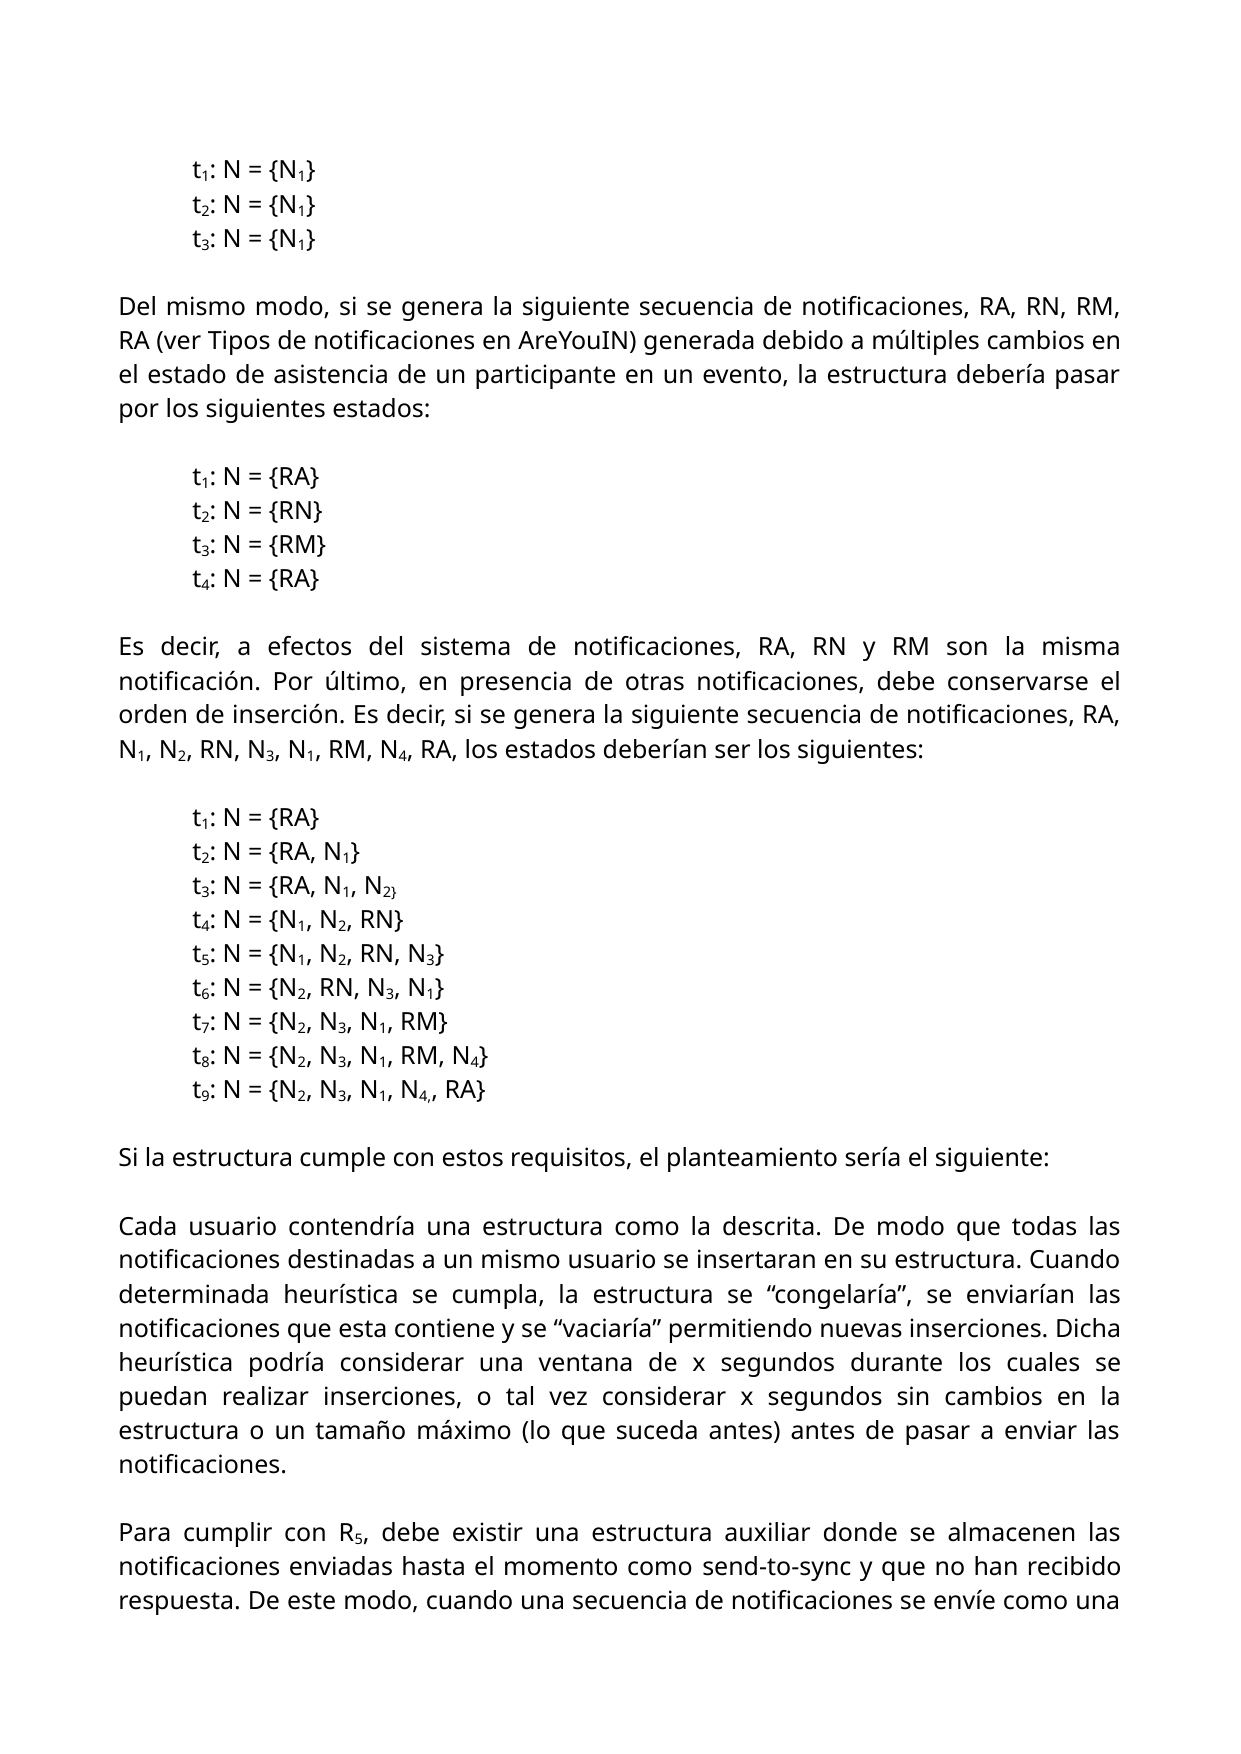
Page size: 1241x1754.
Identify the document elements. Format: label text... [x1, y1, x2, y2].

text t5: N = {N1, N2, RN, N3} [192, 936, 1122, 970]
text t1: N = {RA} [192, 459, 1122, 493]
text t1: N = {N1} [192, 152, 1122, 186]
text t4: N = {RA} [192, 561, 1122, 595]
text t7: N = {N2, N3, N1, RM} [192, 1004, 1122, 1038]
text t8: N = {N2, N3, N1, RM, N4} [192, 1038, 1122, 1072]
text Del mismo modo, si se genera la siguiente secuencia de notificaciones, RA, RN, RM, RA (ver Tipos de notificaciones en AreYouIN) generada debido a múltiples cambios en el estado de asistencia de un participante en un evento, la estructura debería pasar por los siguientes estados: [118, 288, 1122, 425]
text t2: N = {RA, N1} [192, 833, 1122, 867]
text t3: N = {RM} [192, 527, 1122, 561]
text t3: N = {RA, N1, N2} [192, 867, 1122, 902]
text Para cumplir con R5, debe existir una estructura auxiliar donde se almacenen las notificaciones enviadas hasta el momento como send-to-sync y que no han recibido respuesta. De este modo, cuando una secuencia de notificaciones se envíe como una [118, 1515, 1122, 1617]
text t2: N = {N1} [192, 186, 1122, 220]
text t3: N = {N1} [192, 220, 1122, 254]
text t6: N = {N2, RN, N3, N1} [192, 970, 1122, 1004]
text t9: N = {N2, N3, N1, N4,, RA} [192, 1072, 1122, 1106]
text t2: N = {RN} [192, 493, 1122, 527]
text Si la estructura cumple con estos requisitos, el planteamiento sería el siguiente: [118, 1140, 1122, 1174]
text Cada usuario contendría una estructura como la descrita. De modo que todas las notificaciones destinadas a un mismo usuario se insertaran en su estructura. Cuando determinada heurística se cumpla, la estructura se “congelaría”, se enviarían las notificaciones que esta contiene y se “vaciaría” permitiendo nuevas inserciones. Dicha heurística podría considerar una ventana de x segundos durante los cuales se puedan realizar inserciones, o tal vez considerar x segundos sin cambios en la estructura o un tamaño máximo (lo que suceda antes) antes de pasar a enviar las notificaciones. [118, 1208, 1122, 1481]
text Es decir, a efectos del sistema de notificaciones, RA, RN y RM son la misma notificación. Por último, en presencia de otras notificaciones, debe conservarse el orden de inserción. Es decir, si se genera la siguiente secuencia de notificaciones, RA, N1, N2, RN, N3, N1, RM, N4, RA, los estados deberían ser los siguientes: [118, 629, 1122, 765]
text t4: N = {N1, N2, RN} [192, 902, 1122, 936]
text t1: N = {RA} [192, 799, 1122, 833]
